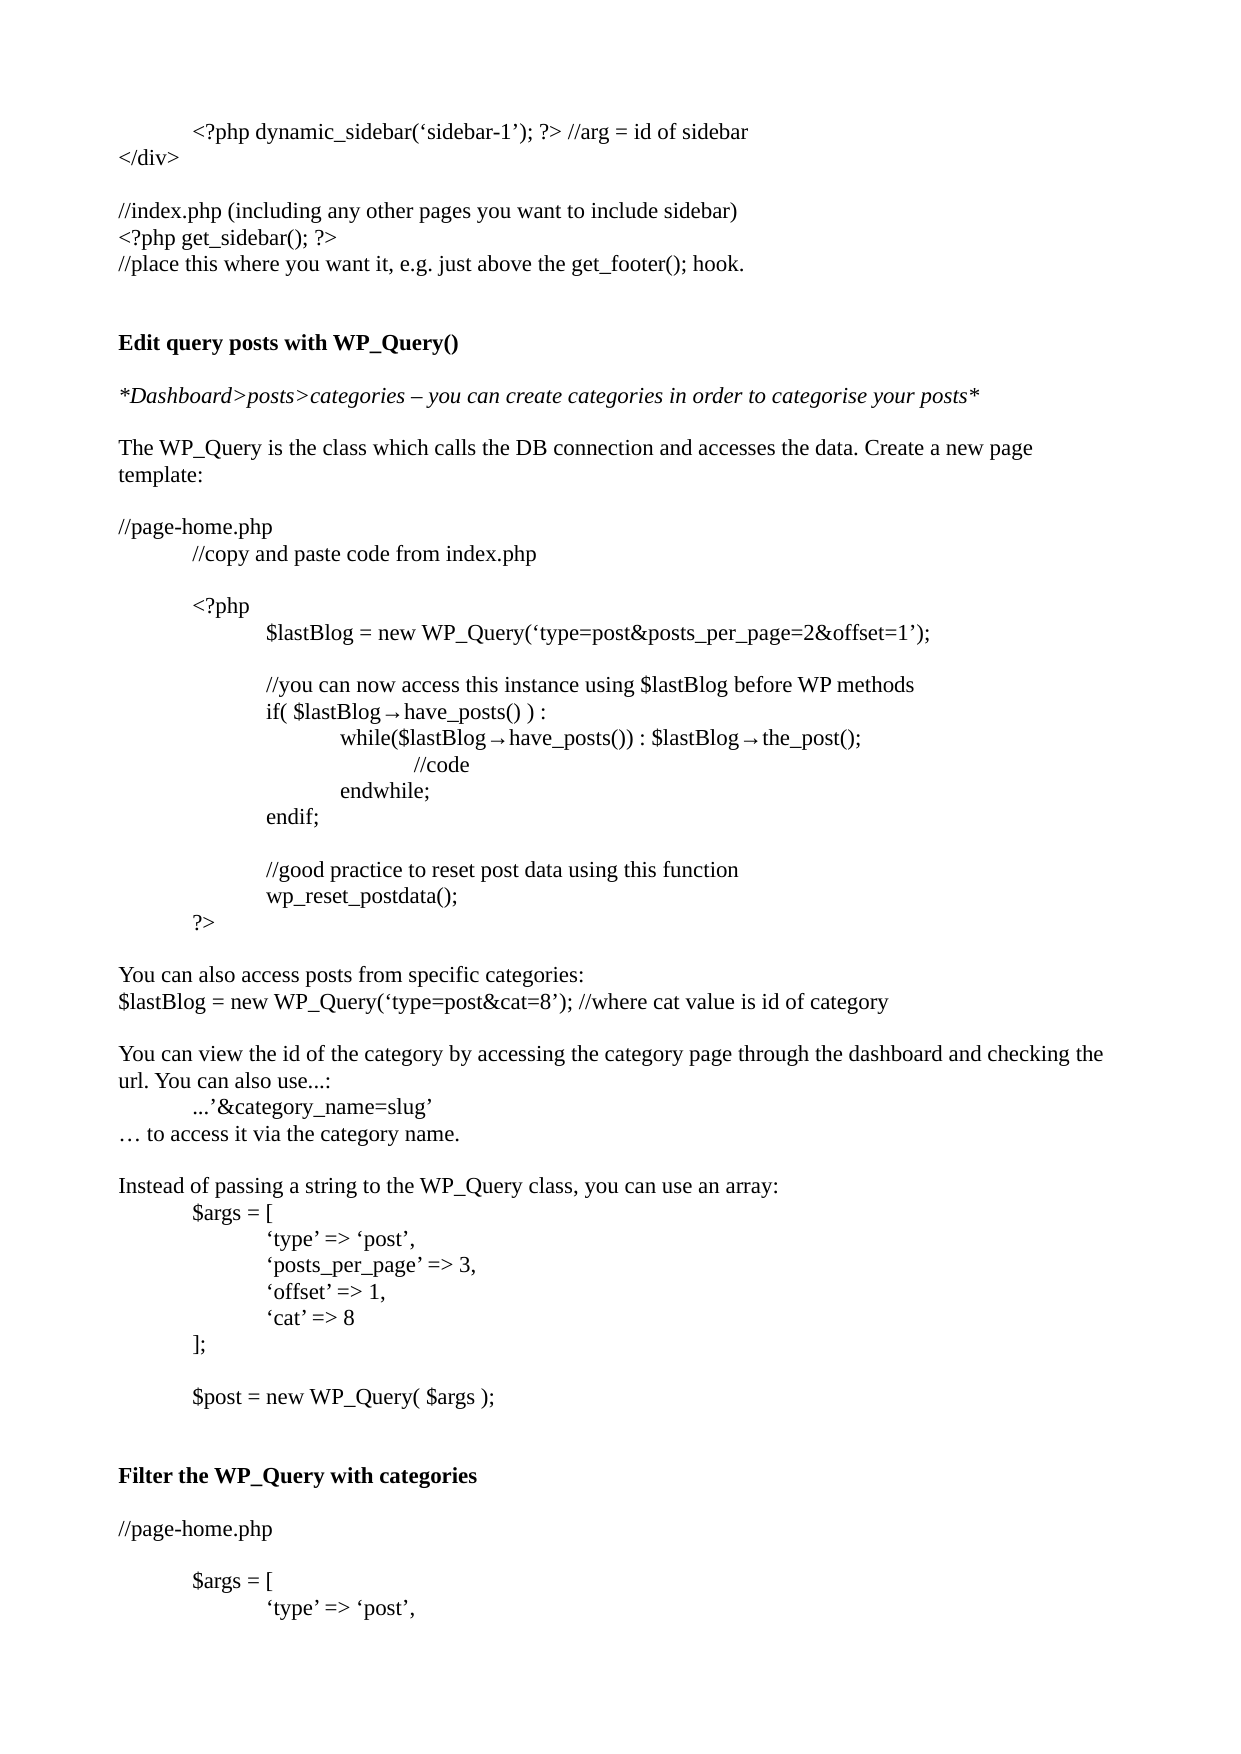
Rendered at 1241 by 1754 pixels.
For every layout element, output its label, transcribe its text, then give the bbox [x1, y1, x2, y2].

text //page-home.php [118, 1515, 1122, 1541]
text //you can now access this instance using $lastBlog before WP methods [118, 672, 1122, 698]
text //code [118, 751, 1122, 777]
text ‘offset’ => 1, [118, 1278, 1122, 1304]
text *Dashboard>posts>categories – you can create categories in order to categorise your posts* [118, 382, 1122, 408]
text //place this where you want it, e.g. just above the get_footer(); hook. [118, 250, 1122, 276]
text wp_reset_postdata(); [118, 882, 1122, 909]
text $args = [ [118, 1568, 1122, 1594]
text <?php get_sidebar(); ?> [118, 223, 1122, 250]
text ]; [118, 1330, 1122, 1357]
text ‘type’ => ‘post’, [118, 1225, 1122, 1251]
text $args = [ [118, 1199, 1122, 1225]
text <?php [118, 592, 1122, 619]
text $post = new WP_Query( $args ); [118, 1383, 1122, 1409]
text … to access it via the category name. [118, 1119, 1122, 1146]
text </div> [118, 144, 1122, 171]
text You can view the id of the category by accessing the category page through the dashboard and checking the url. You can also use...: [118, 1041, 1122, 1093]
text ‘type’ => ‘post’, [118, 1594, 1122, 1620]
text Edit query posts with WP_Query() [118, 329, 1122, 355]
text <?php dynamic_sidebar(‘sidebar-1’); ?> //arg = id of sidebar [118, 118, 1122, 144]
text while($lastBlog→have_posts()) : $lastBlog→the_post(); [118, 724, 1122, 751]
text You can also access posts from specific categories: [118, 961, 1122, 988]
text ‘posts_per_page’ => 3, [118, 1251, 1122, 1278]
text $lastBlog = new WP_Query(‘type=post&cat=8’); //where cat value is id of category [118, 988, 1122, 1014]
text ‘cat’ => 8 [118, 1304, 1122, 1330]
text Instead of passing a string to the WP_Query class, you can use an array: [118, 1172, 1122, 1199]
text //page-home.php [118, 513, 1122, 540]
text The WP_Query is the class which calls the DB connection and accesses the data. Create a new page template: [118, 434, 1122, 487]
text //copy and paste code from index.php [118, 540, 1122, 566]
text if( $lastBlog→have_posts() ) : [118, 698, 1122, 724]
text ?> [118, 909, 1122, 935]
text //good practice to reset post data using this function [118, 856, 1122, 882]
text $lastBlog = new WP_Query(‘type=post&posts_per_page=2&offset=1’); [118, 619, 1122, 645]
text endif; [118, 803, 1122, 830]
text Filter the WP_Query with categories [118, 1462, 1122, 1488]
text //index.php (including any other pages you want to include sidebar) [118, 197, 1122, 223]
text endwhile; [118, 777, 1122, 803]
text ...’&category_name=slug’ [118, 1093, 1122, 1119]
